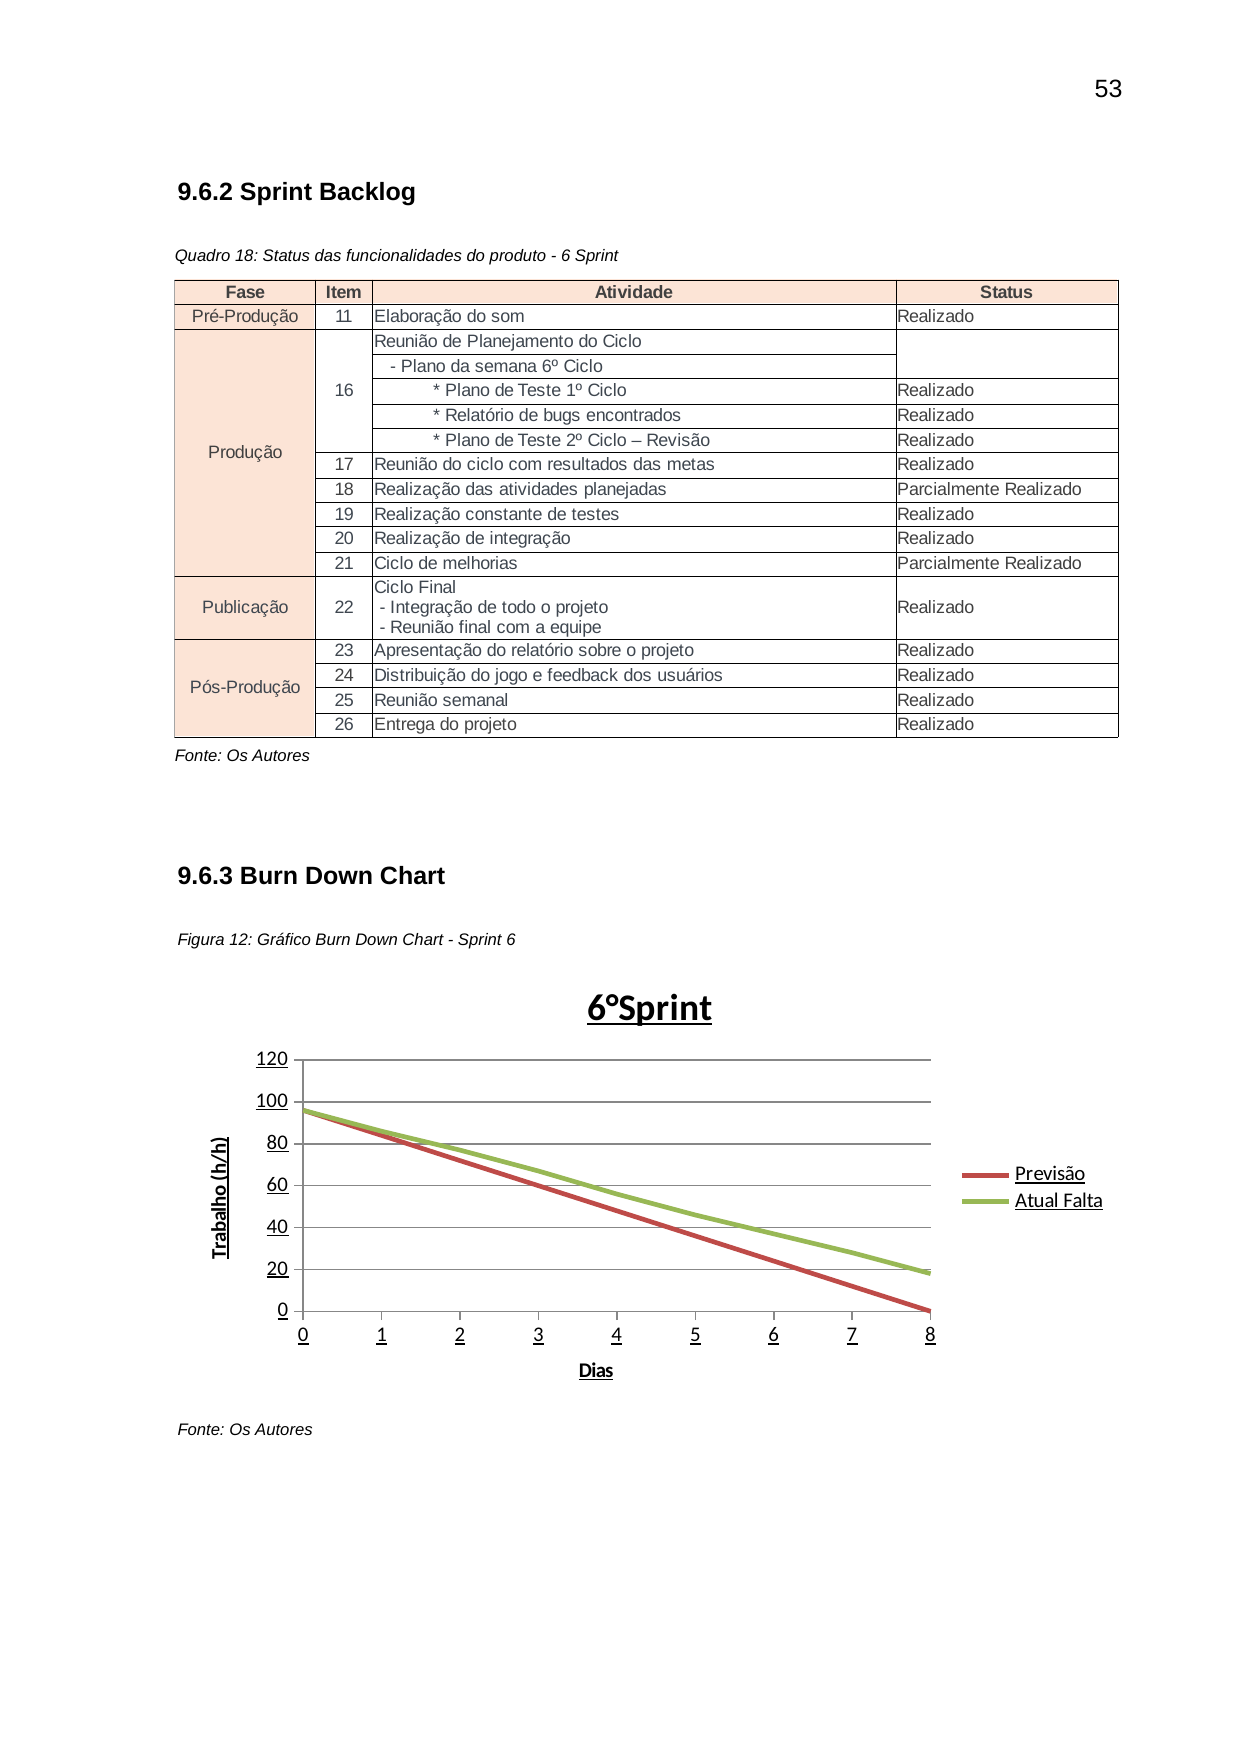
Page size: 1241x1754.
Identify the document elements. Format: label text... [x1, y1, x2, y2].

text Fonte: Os Autores [174, 280, 1124, 764]
text Quadro 18: Status das funcionalidades do produto - 6 Sprint [174, 245, 1124, 264]
subtitle 9.6.2 Sprint Backlog [177, 177, 1122, 206]
text Fonte: Os Autores [177, 1414, 1122, 1439]
subtitle 9.6.3 Burn Down Chart [177, 861, 1122, 890]
text Figura 12: Gráfico Burn Down Chart - Sprint 6 [177, 929, 1122, 949]
